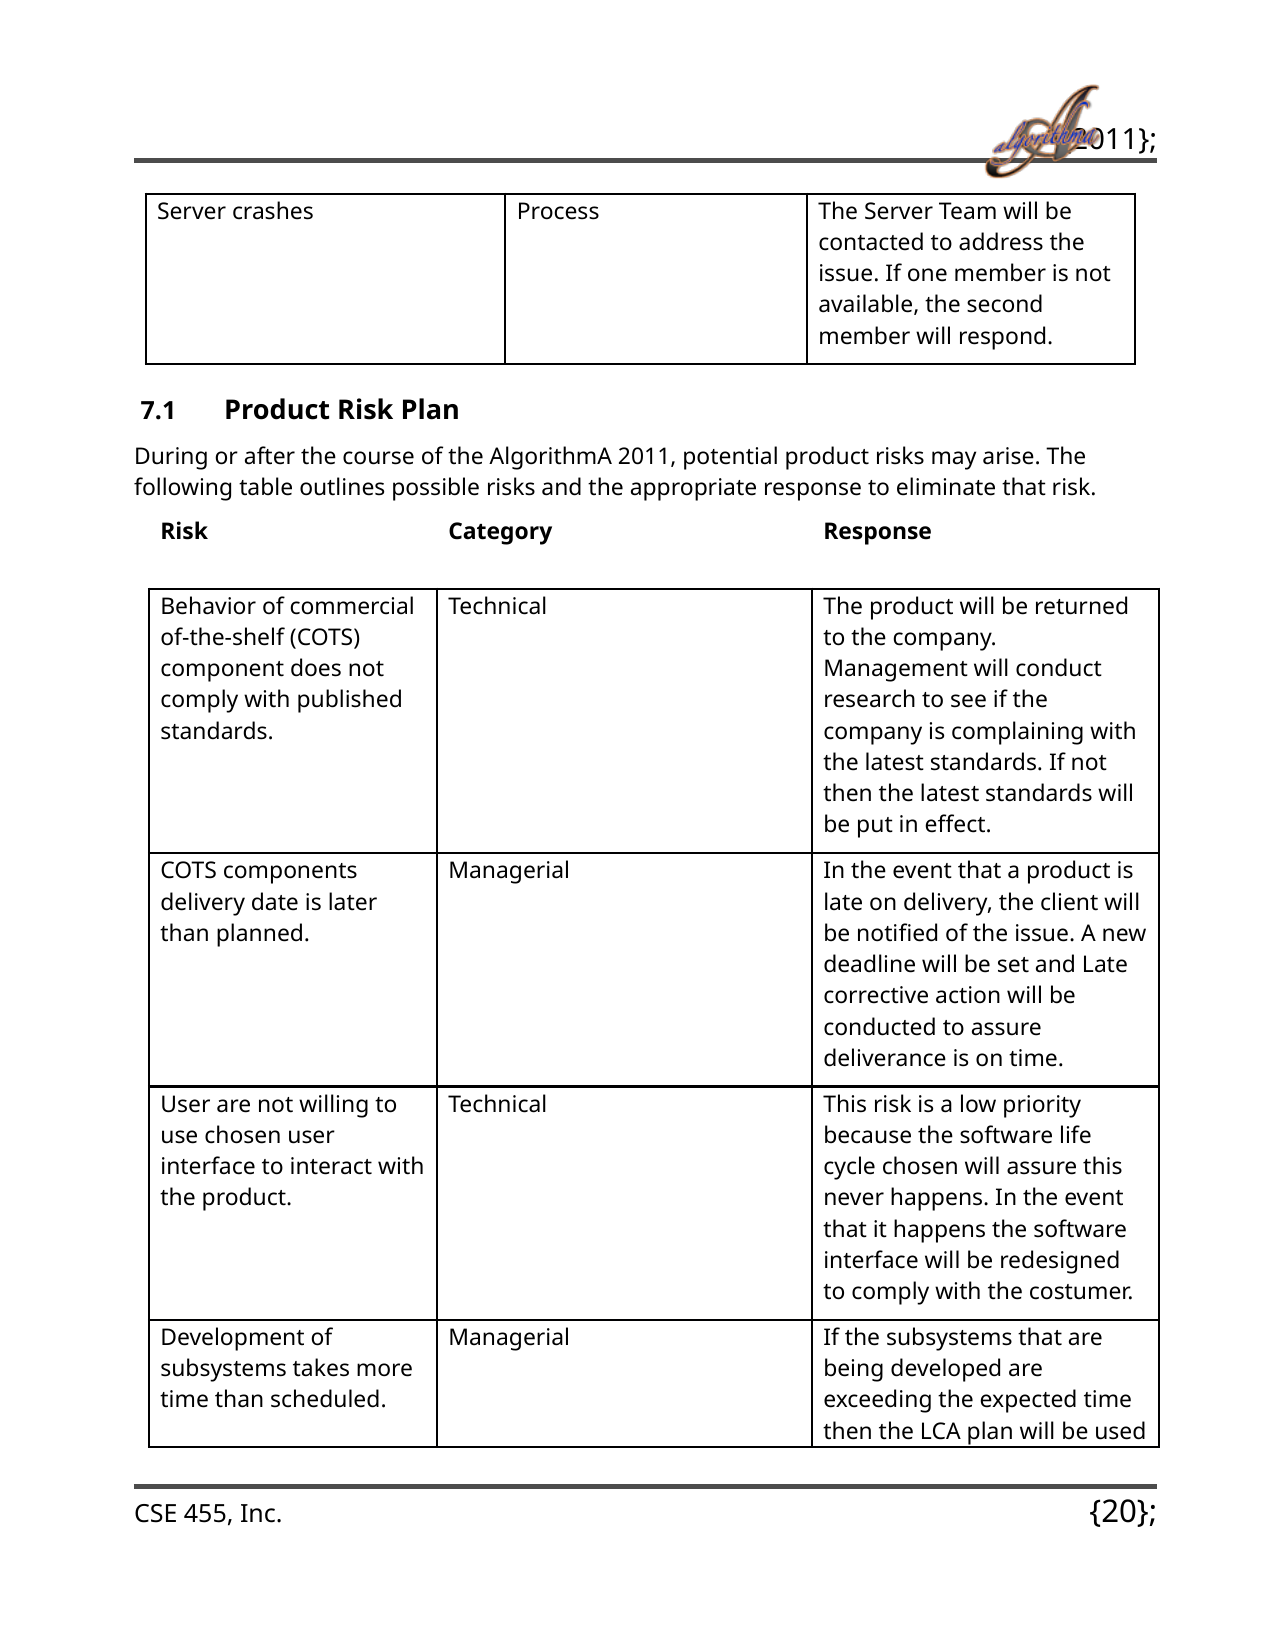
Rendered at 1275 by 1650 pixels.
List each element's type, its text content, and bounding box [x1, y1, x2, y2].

table_cell Process [506, 195, 806, 363]
table_cell Server crashes [147, 195, 504, 363]
table_cell Managerial [438, 854, 811, 1085]
picture [982, 83, 1103, 180]
subtitle Product Risk Plan [134, 390, 1157, 427]
table_cell The product will be returned to the company. Management will conduct research to see if the company is complaining with the latest standards. If not then the latest standards will be put in effect. [813, 590, 1158, 852]
text During or after the course of the AlgorithmA 2011, potential product risks may arise. The following table outlines possible risks and the appropriate response to eliminate that risk. [134, 440, 1157, 502]
table_cell The Server Team will be contacted to address the issue. If one member is not available, the second member will respond. [808, 195, 1134, 363]
table_cell Managerial [438, 1321, 811, 1446]
table_cell COTS components delivery date is later than planned. [150, 854, 436, 1085]
table_header Risk [149, 515, 437, 587]
table_cell Behavior of commercial of-the-shelf (COTS) component does not comply with published standards. [150, 590, 436, 852]
table_cell Technical [438, 1088, 811, 1319]
table_cell Technical [438, 590, 811, 852]
table_cell If the subsystems that are being developed are exceeding the expected time then the LCA plan will be used [813, 1321, 1158, 1446]
table_cell This risk is a low priority because the software life cycle chosen will assure this never happens. In the event that it happens the software interface will be redesigned to comply with the costumer. [813, 1088, 1158, 1319]
table_header Category [437, 515, 812, 587]
table_cell Development of subsystems takes more time than scheduled. [150, 1321, 436, 1446]
table_cell User are not willing to use chosen user interface to interact with the product. [150, 1088, 436, 1319]
table_cell In the event that a product is late on delivery, the client will be notified of the issue. A new deadline will be set and Late corrective action will be conducted to assure deliverance is on time. [813, 854, 1158, 1085]
table_header Response [812, 515, 1158, 587]
